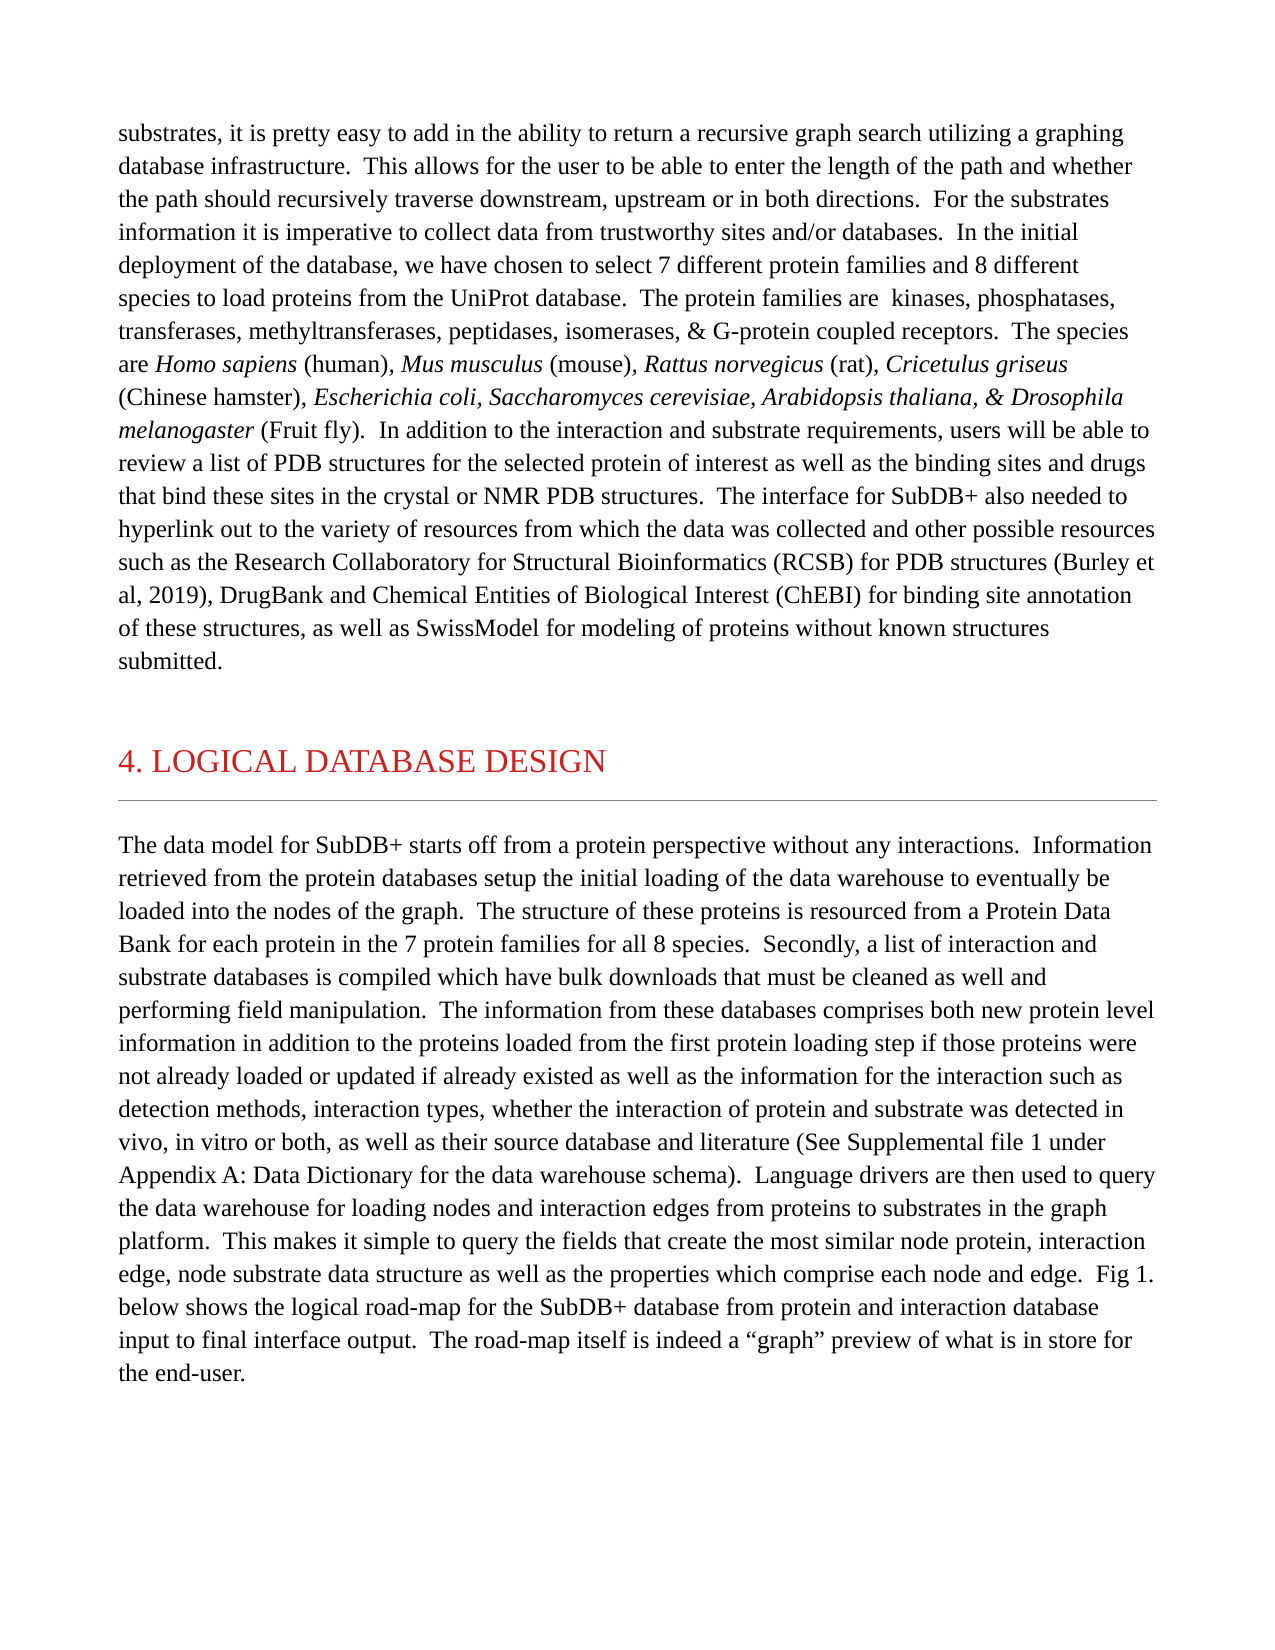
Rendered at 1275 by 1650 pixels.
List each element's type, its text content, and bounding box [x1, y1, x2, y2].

text 4. LOGICAL DATABASE DESIGN [118, 742, 1157, 780]
text The data model for SubDB+ starts off from a protein perspective without any interactions. Information retrieved from the protein databases setup the initial loading of the data warehouse to eventually be loaded into the nodes of the graph. The structure of these proteins is resourced from a Protein Data Bank for each protein in the 7 protein families for all 8 species. Secondly, a list of interaction and substrate databases is compiled which have bulk downloads that must be cleaned as well and performing field manipulation. The information from these databases comprises both new protein level information in addition to the proteins loaded from the first protein loading step if those proteins were not already loaded or updated if already existed as well as the information for the interaction such as detection methods, interaction types, whether the interaction of protein and substrate was detected in vivo, in vitro or both, as well as their source database and literature (See Supplemental file 1 under Appendix A: Data Dictionary for the data warehouse schema). Language drivers are then used to query the data warehouse for loading nodes and interaction edges from proteins to substrates in the graph platform. This makes it simple to query the fields that create the most similar node protein, interaction edge, node substrate data structure as well as the properties which comprise each node and edge. Fig 1. below shows the logical road-map for the SubDB+ database from protein and interaction database input to final interface output. The road-map itself is indeed a “graph” preview of what is in store for the end-user. [118, 830, 1157, 1387]
text substrates, it is pretty easy to add in the ability to return a recursive graph search utilizing a graphing database infrastructure. This allows for the user to be able to enter the length of the path and whether the path should recursively traverse downstream, upstream or in both directions. For the substrates information it is imperative to collect data from trustworthy sites and/or databases. In the initial deployment of the database, we have chosen to select 7 different protein families and 8 different species to load proteins from the UniProt database. The protein families are kinases, phosphatases, transferases, methyltransferases, peptidases, isomerases, & G-protein coupled receptors. The species are Homo sapiens (human), Mus musculus (mouse), Rattus norvegicus (rat), Cricetulus griseus (Chinese hamster), Escherichia coli, Saccharomyces cerevisiae, Arabidopsis thaliana, & Drosophila melanogaster (Fruit fly). In addition to the interaction and substrate requirements, users will be able to review a list of PDB structures for the selected protein of interest as well as the binding sites and drugs that bind these sites in the crystal or NMR PDB structures. The interface for SubDB+ also needed to hyperlink out to the variety of resources from which the data was collected and other possible resources such as the Research Collaboratory for Structural Bioinformatics (RCSB) for PDB structures (Burley et al, 2019), DrugBank and Chemical Entities of Biological Interest (ChEBI) for binding site annotation of these structures, as well as SwissModel for modeling of proteins without known structures submitted. [118, 118, 1157, 675]
